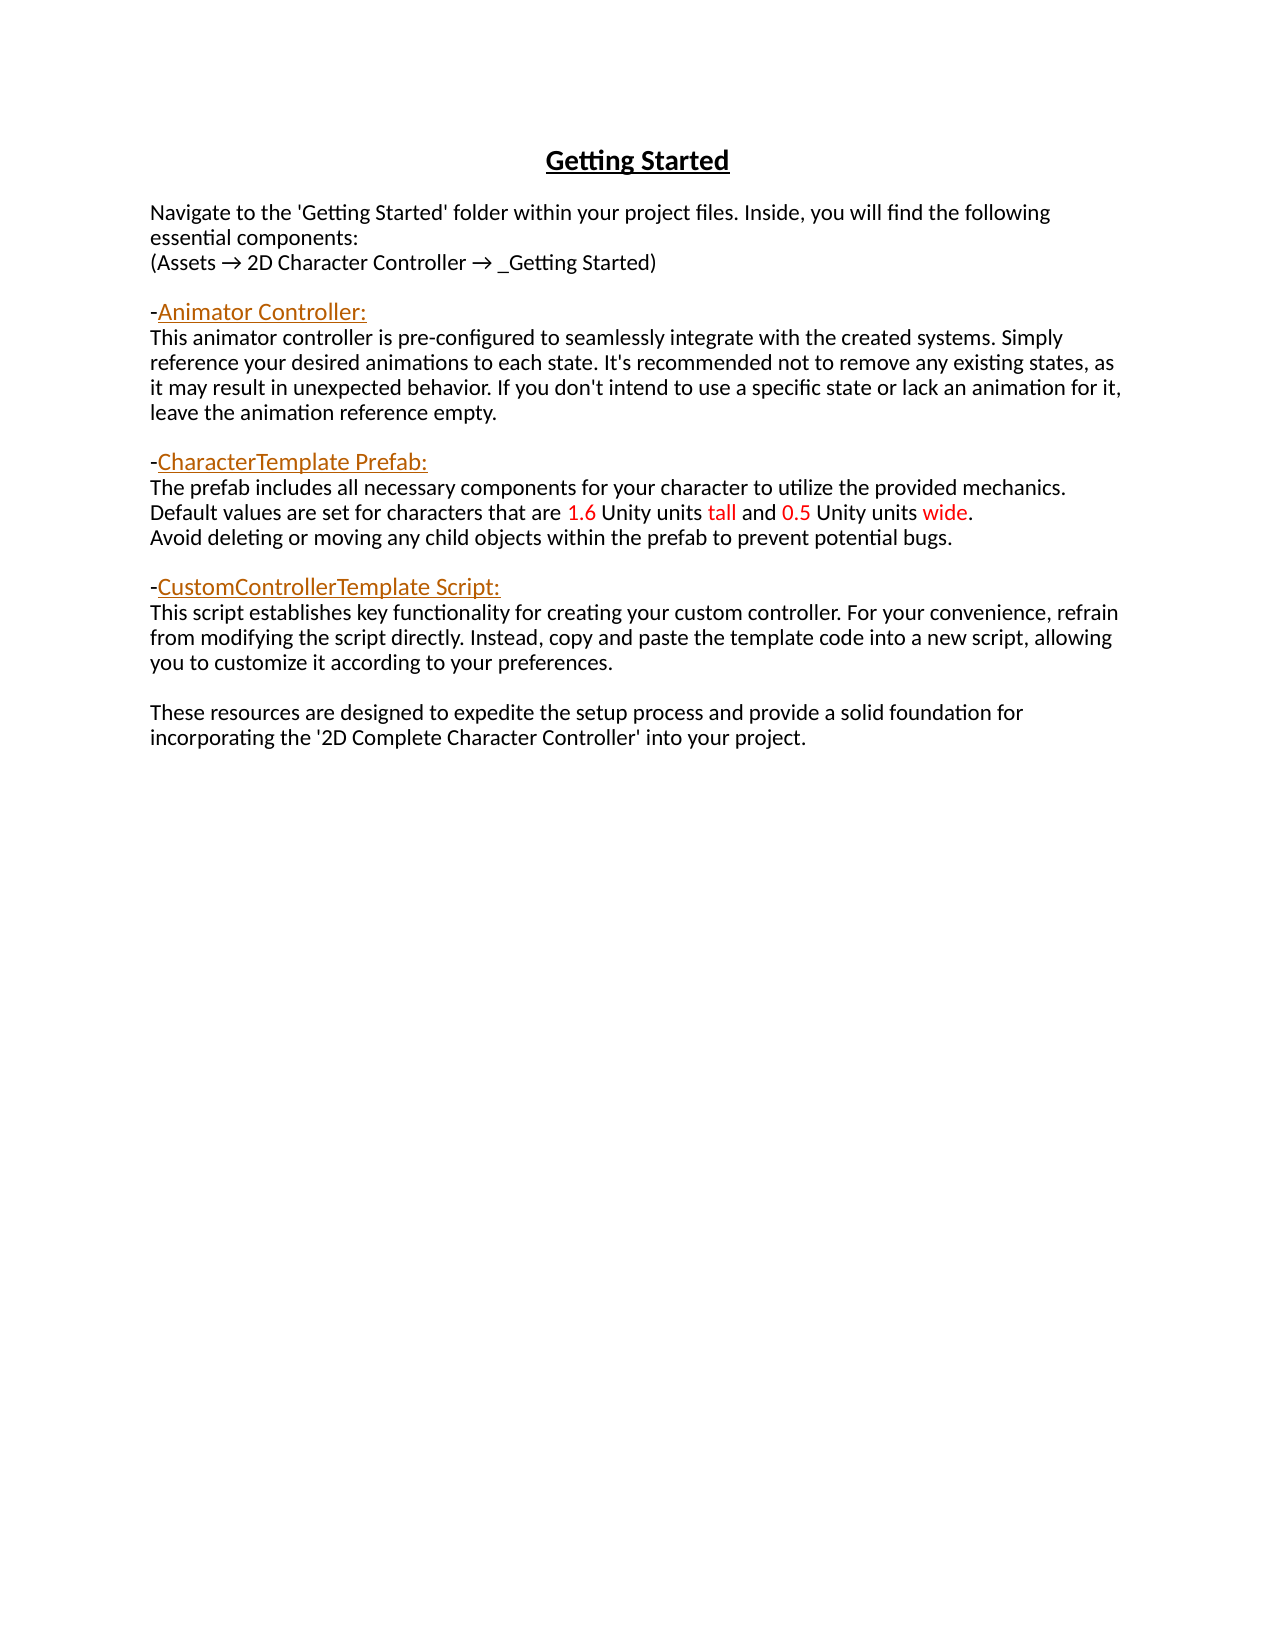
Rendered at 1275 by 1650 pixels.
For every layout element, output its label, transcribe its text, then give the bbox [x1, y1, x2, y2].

text Avoid deleting or moving any child objects within the prefab to prevent potential bugs. [150, 525, 1125, 550]
text -CharacterTemplate Prefab: [150, 450, 1125, 475]
text This animator controller is pre-configured to seamlessly integrate with the created systems. Simply reference your desired animations to each state. It's recommended not to remove any existing states, as it may result in unexpected behavior. If you don't intend to use a specific state or lack an animation for it, leave the animation reference empty. [150, 325, 1125, 425]
text -Animator Controller: [150, 300, 1125, 325]
text -CustomControllerTemplate Script: [150, 575, 1125, 600]
text This script establishes key functionality for creating your custom controller. For your convenience, refrain from modifying the script directly. Instead, copy and paste the template code into a new script, allowing you to customize it according to your preferences. [150, 600, 1125, 675]
text (Assets → 2D Character Controller → _Getting Started) [150, 250, 1125, 275]
text The prefab includes all necessary components for your character to utilize the provided mechanics. Default values are set for characters that are 1.6 Unity units tall and 0.5 Unity units wide. [150, 475, 1125, 525]
text Navigate to the 'Getting Started' folder within your project files. Inside, you will find the following essential components: [150, 200, 1125, 250]
text Getting Started [150, 150, 1125, 175]
text These resources are designed to expedite the setup process and provide a solid foundation for incorporating the '2D Complete Character Controller' into your project. [150, 700, 1125, 750]
